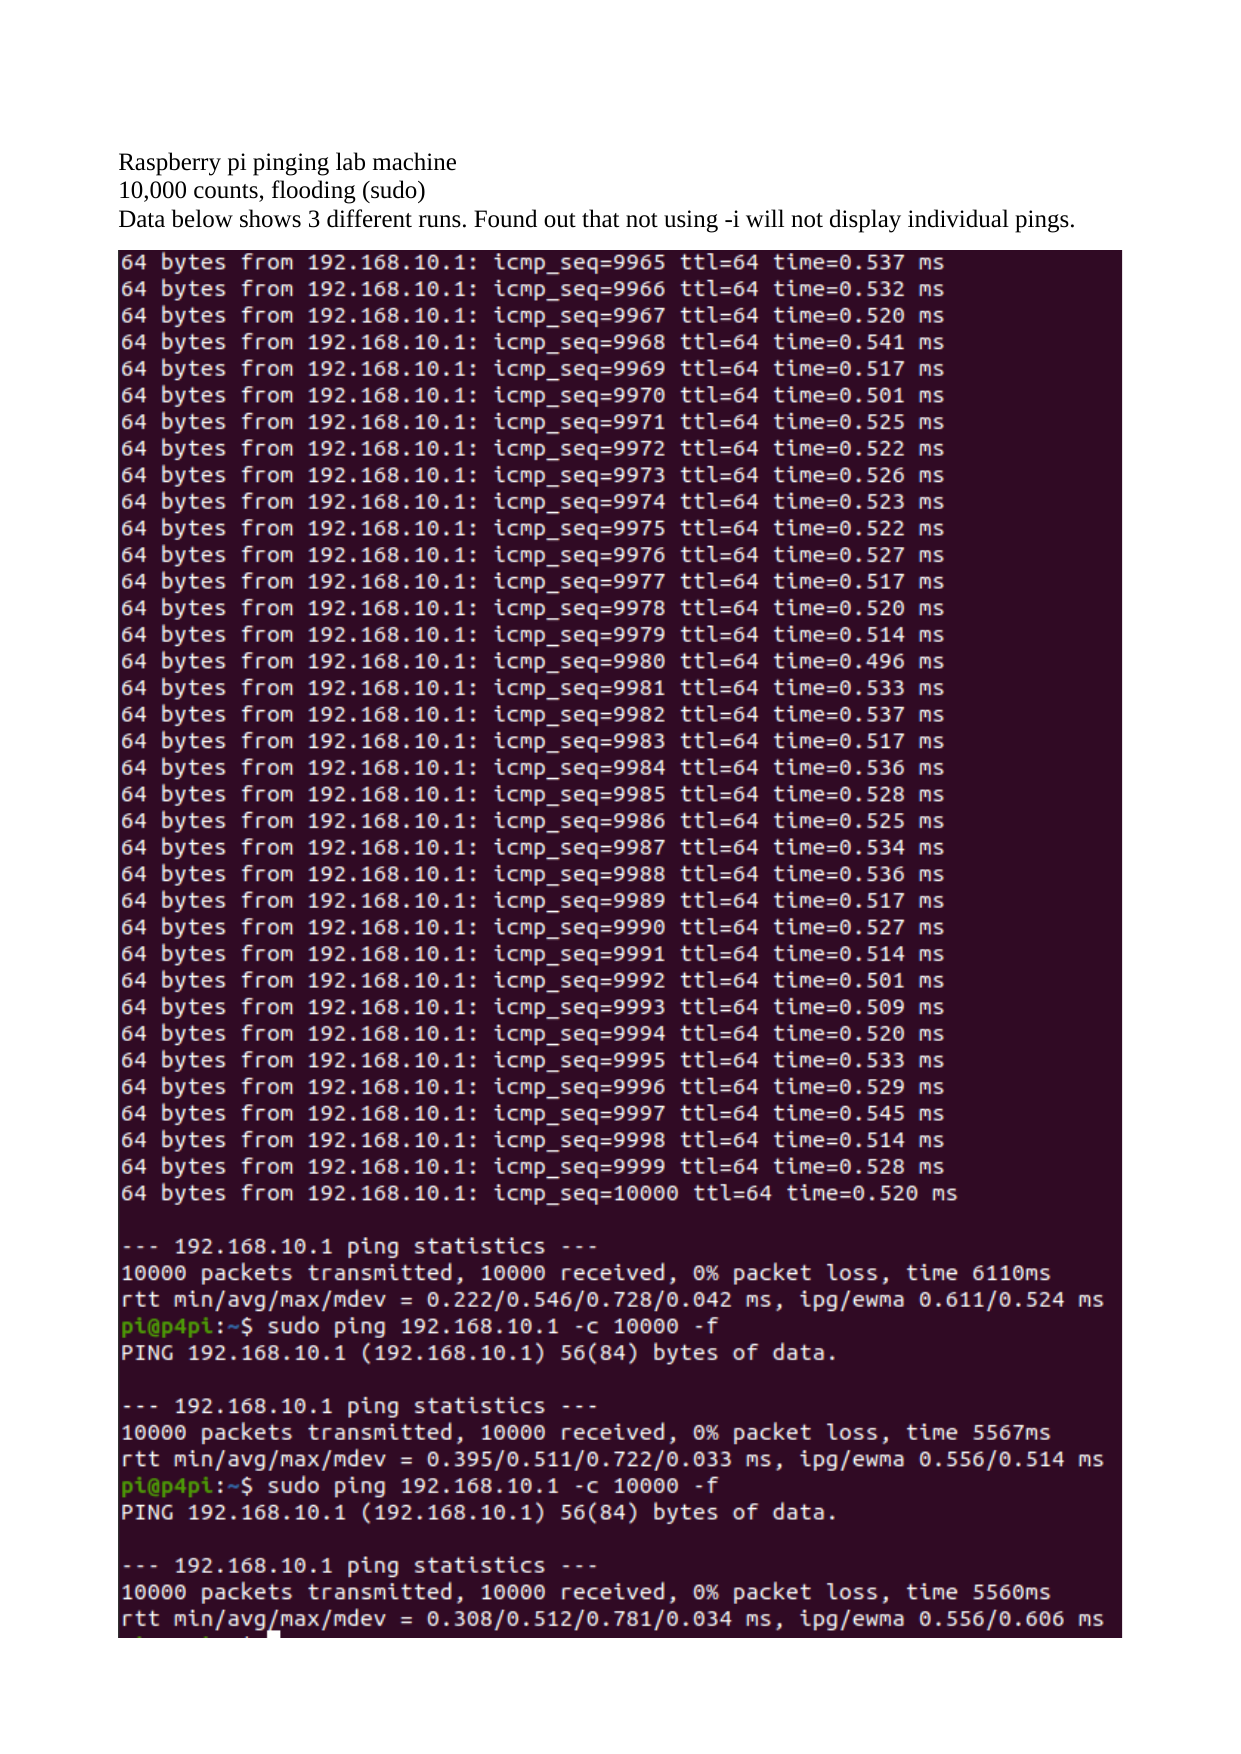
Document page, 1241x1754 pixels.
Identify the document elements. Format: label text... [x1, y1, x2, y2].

text 10,000 counts, flooding (sudo) [118, 176, 1122, 204]
text Data below shows 3 different runs. Found out that not using -i will not display individual pings. [118, 204, 1122, 233]
picture [118, 250, 1123, 1638]
text Raspberry pi pinging lab machine [118, 147, 1122, 176]
